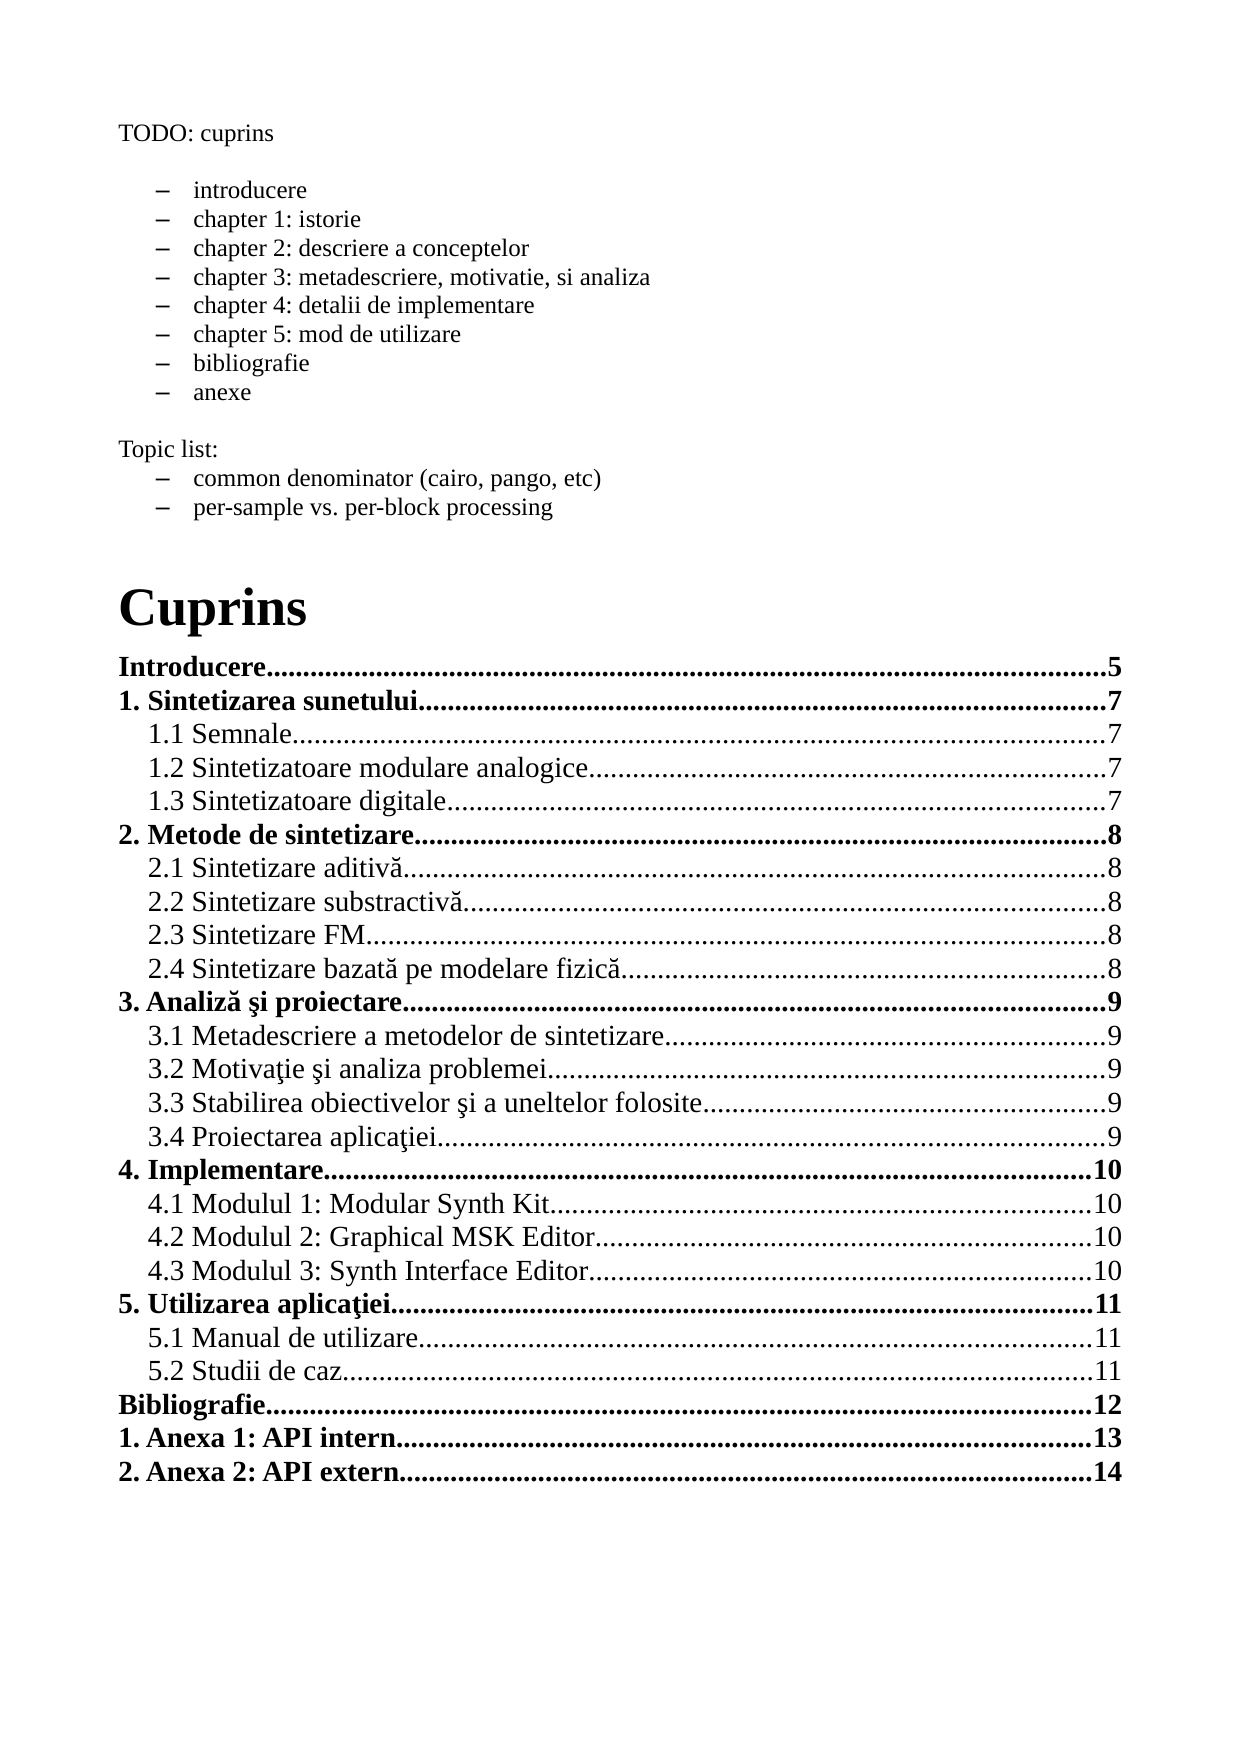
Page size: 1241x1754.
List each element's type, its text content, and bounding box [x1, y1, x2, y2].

text Topic list: [118, 434, 1122, 463]
text 3. Analiză şi proiectare 9 [118, 984, 1122, 1018]
list chapter 4: detalii de implementare [156, 291, 1122, 319]
text 5.1 Manual de utilizare 11 [148, 1320, 1122, 1353]
text 2.4 Sintetizare bazată pe modelare fizică 8 [148, 951, 1122, 984]
list chapter 5: mod de utilizare [156, 319, 1122, 348]
list anexe [156, 377, 1122, 406]
list chapter 3: metadescriere, motivatie, si analiza [156, 262, 1122, 291]
text 1. Anexa 1: API intern 13 [118, 1421, 1122, 1454]
list introducere [156, 176, 1122, 204]
text 2.3 Sintetizare FM 8 [148, 917, 1122, 951]
text 1. Sintetizarea sunetului 7 [118, 683, 1122, 716]
text Introducere 5 [118, 649, 1122, 683]
subtitle Cuprins [118, 574, 1122, 637]
text 2. Metode de sintetizare 8 [118, 817, 1122, 850]
text 4.2 Modulul 2: Graphical MSK Editor 10 [148, 1219, 1122, 1253]
text 1.3 Sintetizatoare digitale 7 [148, 783, 1122, 817]
text 4. Implementare 10 [118, 1152, 1122, 1186]
list common denominator (cairo, pango, etc) [156, 463, 1122, 492]
list per-sample vs. per-block processing [156, 492, 1122, 521]
text 5.2 Studii de caz 11 [148, 1353, 1122, 1387]
list chapter 2: descriere a conceptelor [156, 233, 1122, 262]
list bibliografie [156, 348, 1122, 377]
list chapter 1: istorie [156, 204, 1122, 233]
text 3.1 Metadescriere a metodelor de sintetizare 9 [148, 1018, 1122, 1052]
text 3.3 Stabilirea obiectivelor şi a uneltelor folosite 9 [148, 1085, 1122, 1119]
text TODO: cuprins [118, 118, 1122, 147]
text 4.3 Modulul 3: Synth Interface Editor 10 [148, 1253, 1122, 1286]
text 3.2 Motivaţie şi analiza problemei 9 [148, 1052, 1122, 1085]
text 4.1 Modulul 1: Modular Synth Kit 10 [148, 1186, 1122, 1219]
text 5. Utilizarea aplicaţiei 11 [118, 1286, 1122, 1320]
text 1.1 Semnale 7 [148, 716, 1122, 750]
text 1.2 Sintetizatoare modulare analogice 7 [148, 750, 1122, 783]
text 2.1 Sintetizare aditivă 8 [148, 850, 1122, 884]
text 2.2 Sintetizare substractivă 8 [148, 884, 1122, 917]
text 3.4 Proiectarea aplicaţiei 9 [148, 1119, 1122, 1152]
text 2. Anexa 2: API extern 14 [118, 1454, 1122, 1488]
text Bibliografie 12 [118, 1387, 1122, 1421]
